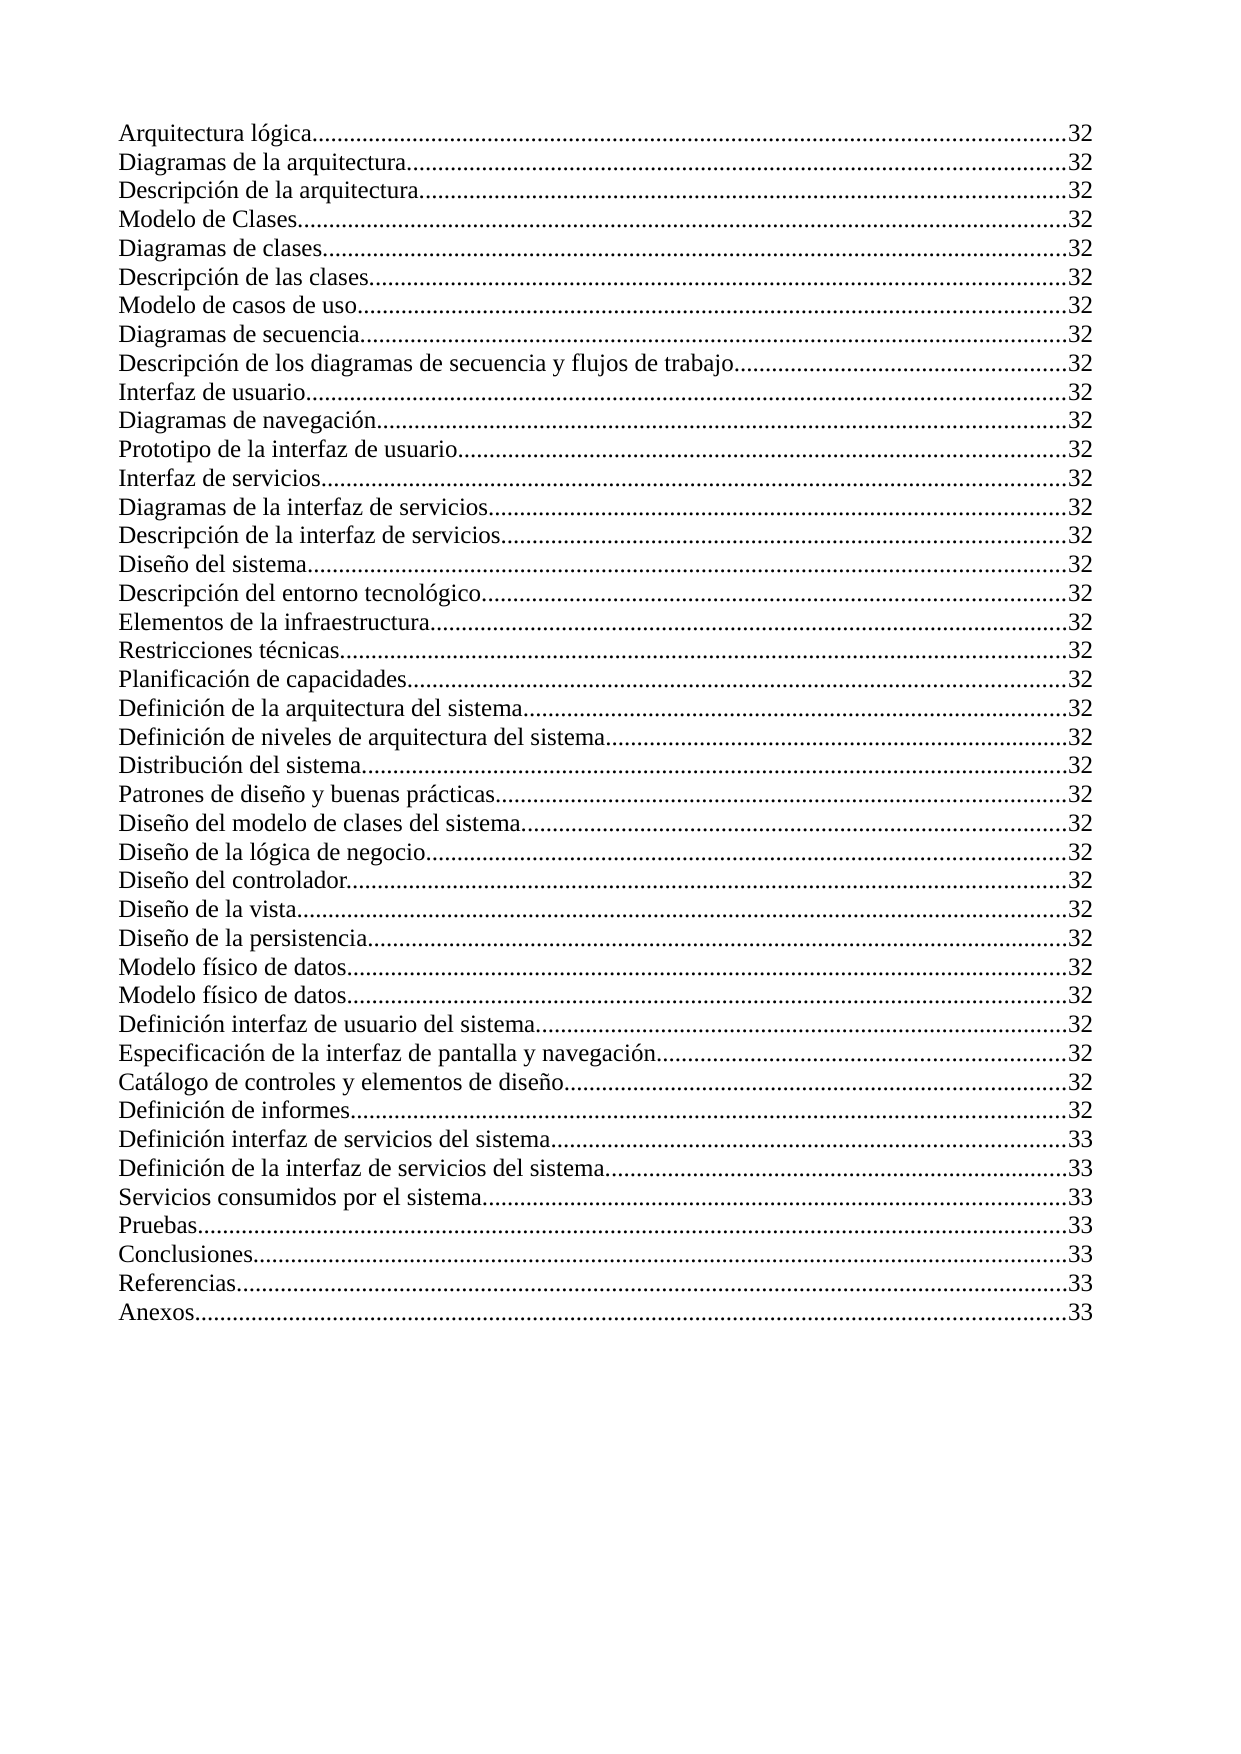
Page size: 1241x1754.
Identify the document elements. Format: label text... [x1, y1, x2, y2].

text Patrones de diseño y buenas prácticas. 32 [118, 779, 1093, 808]
text Interfaz de usuario. 32 [118, 377, 1093, 406]
text Modelo físico de datos 32 [118, 952, 1093, 981]
text Definición de niveles de arquitectura del sistema. 32 [118, 722, 1093, 751]
text Definición interfaz de servicios del sistema. 33 [118, 1124, 1093, 1153]
text Referencias. 33 [118, 1268, 1093, 1297]
text Servicios consumidos por el sistema. 33 [118, 1182, 1093, 1211]
text Descripción del entorno tecnológico. 32 [118, 578, 1093, 607]
text Diseño del controlador. 32 [118, 866, 1093, 894]
text Restricciones técnicas. 32 [118, 636, 1093, 664]
text Conclusiones. 33 [118, 1239, 1093, 1268]
text Modelo físico de datos 32 [118, 981, 1093, 1009]
text Distribución del sistema. 32 [118, 751, 1093, 779]
text Catálogo de controles y elementos de diseño. 32 [118, 1067, 1093, 1096]
text Anexos. 33 [118, 1297, 1093, 1326]
text Descripción de los diagramas de secuencia y flujos de trabajo. 32 [118, 348, 1093, 377]
text Pruebas. 33 [118, 1211, 1093, 1239]
text Prototipo de la interfaz de usuario. 32 [118, 434, 1093, 463]
text Planificación de capacidades. 32 [118, 664, 1093, 693]
text Diagramas de secuencia. 32 [118, 319, 1093, 348]
text Definición interfaz de usuario del sistema. 32 [118, 1009, 1093, 1038]
text Diseño de la lógica de negocio. 32 [118, 837, 1093, 866]
text Definición de informes. 32 [118, 1096, 1093, 1124]
text Diagramas de clases. 32 [118, 233, 1093, 262]
text Diseño del modelo de clases del sistema. 32 [118, 808, 1093, 837]
text Descripción de la interfaz de servicios. 32 [118, 521, 1093, 549]
text Diagramas de la arquitectura. 32 [118, 147, 1093, 176]
text Modelo de Clases. 32 [118, 204, 1093, 233]
text Interfaz de servicios. 32 [118, 463, 1093, 492]
text Diseño de la persistencia. 32 [118, 923, 1093, 952]
text Descripción de las clases. 32 [118, 262, 1093, 291]
text Diseño de la vista. 32 [118, 894, 1093, 923]
text Definición de la interfaz de servicios del sistema. 33 [118, 1153, 1093, 1182]
text Diseño del sistema 32 [118, 549, 1093, 578]
text Modelo de casos de uso. 32 [118, 291, 1093, 319]
text Diagramas de la interfaz de servicios. 32 [118, 492, 1093, 521]
text Elementos de la infraestructura. 32 [118, 607, 1093, 636]
text Definición de la arquitectura del sistema. 32 [118, 693, 1093, 722]
text Diagramas de navegación. 32 [118, 406, 1093, 434]
text Especificación de la interfaz de pantalla y navegación. 32 [118, 1038, 1093, 1067]
text Arquitectura lógica. 32 [118, 118, 1093, 147]
text Descripción de la arquitectura. 32 [118, 176, 1093, 204]
